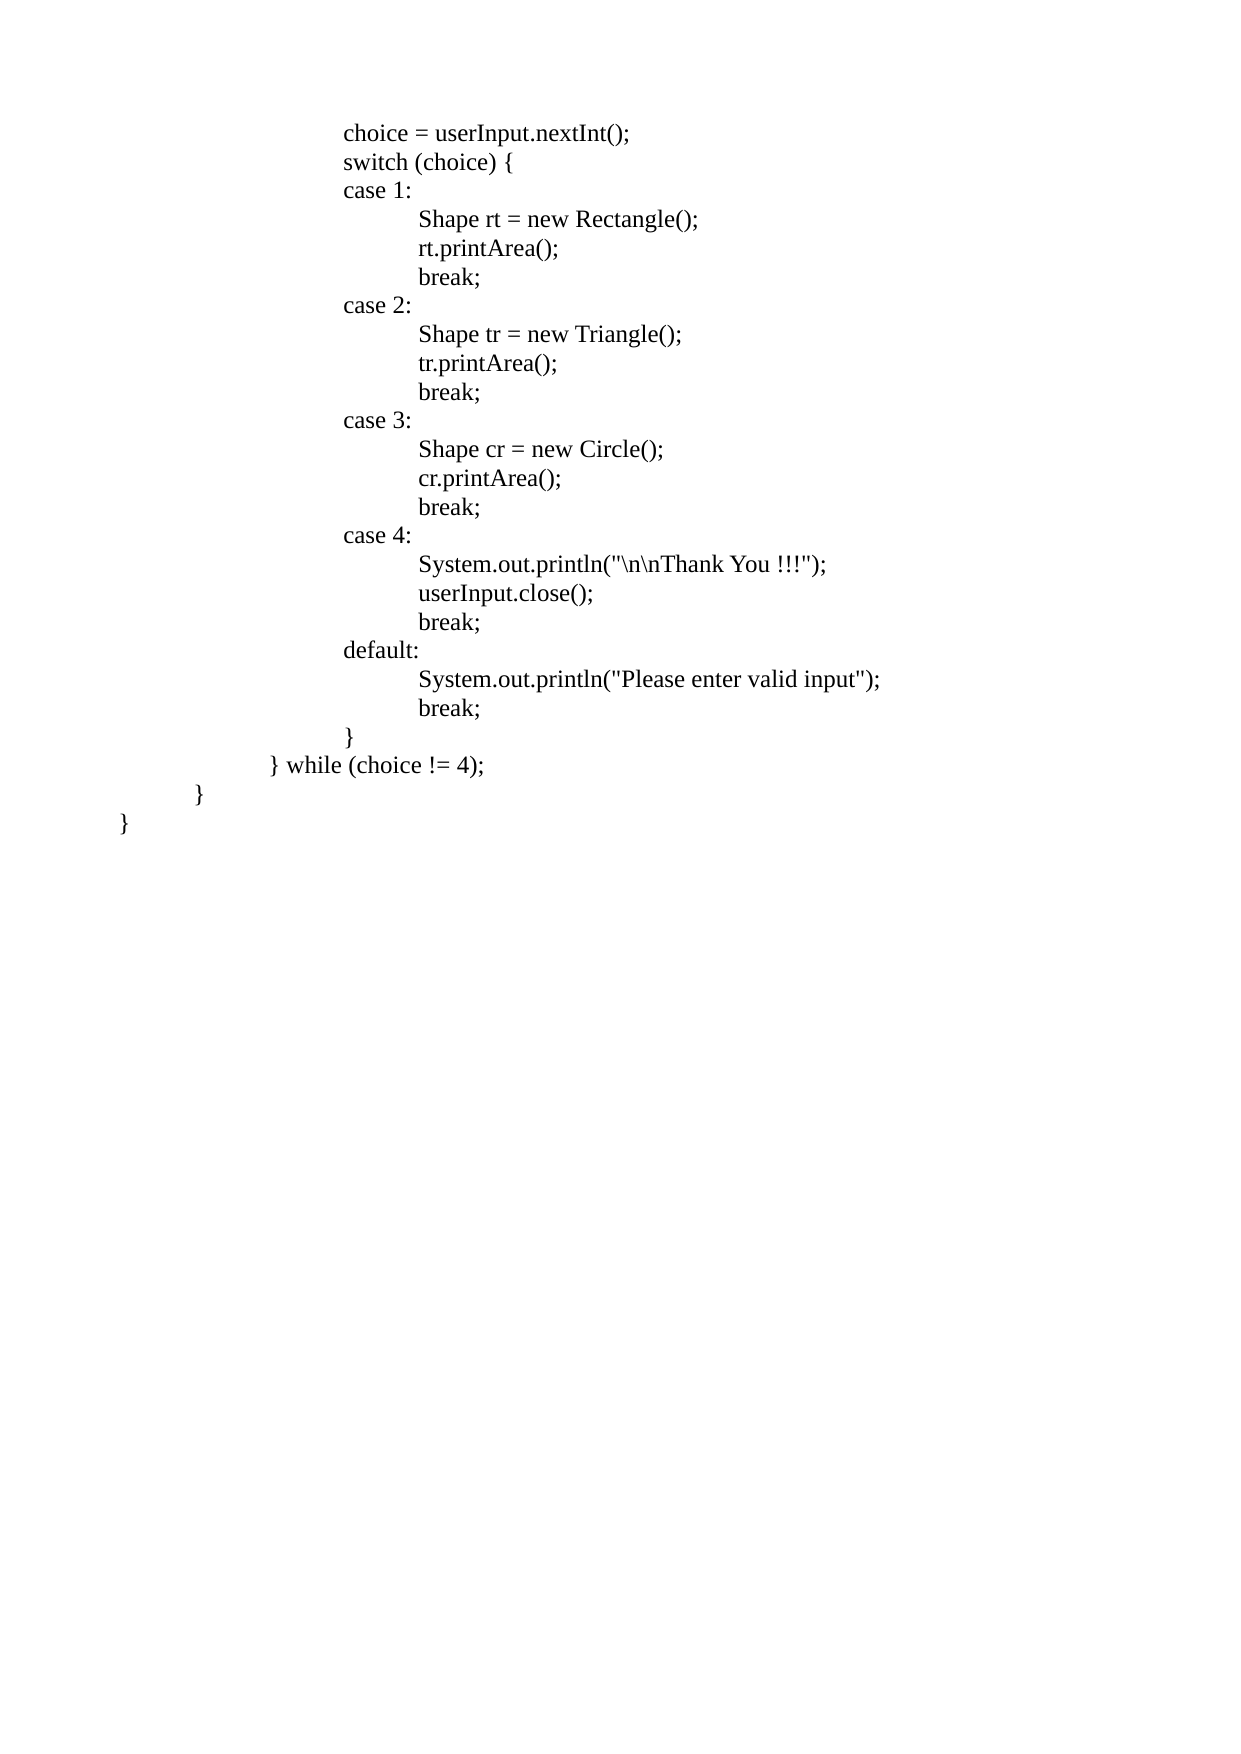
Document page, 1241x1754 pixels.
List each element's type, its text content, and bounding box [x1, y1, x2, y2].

text tr.printArea(); [118, 348, 1122, 377]
text break; [118, 607, 1122, 636]
text switch (choice) { [118, 147, 1122, 176]
text userInput.close(); [118, 578, 1122, 607]
text System.out.println("\n\nThank You !!!"); [118, 549, 1122, 578]
text default: [118, 636, 1122, 664]
text break; [118, 693, 1122, 722]
text } [118, 722, 1122, 751]
text choice = userInput.nextInt(); [118, 118, 1122, 147]
text } while (choice != 4); [118, 751, 1122, 779]
text break; [118, 377, 1122, 406]
text case 4: [118, 521, 1122, 549]
text cr.printArea(); [118, 463, 1122, 492]
text Shape tr = new Triangle(); [118, 319, 1122, 348]
text } [118, 779, 1122, 808]
text } [118, 808, 1122, 837]
text rt.printArea(); [118, 233, 1122, 262]
text Shape cr = new Circle(); [118, 434, 1122, 463]
text case 1: [118, 176, 1122, 204]
text break; [118, 492, 1122, 521]
text case 3: [118, 406, 1122, 434]
text case 2: [118, 291, 1122, 319]
text System.out.println("Please enter valid input"); [118, 664, 1122, 693]
text Shape rt = new Rectangle(); [118, 204, 1122, 233]
text break; [118, 262, 1122, 291]
